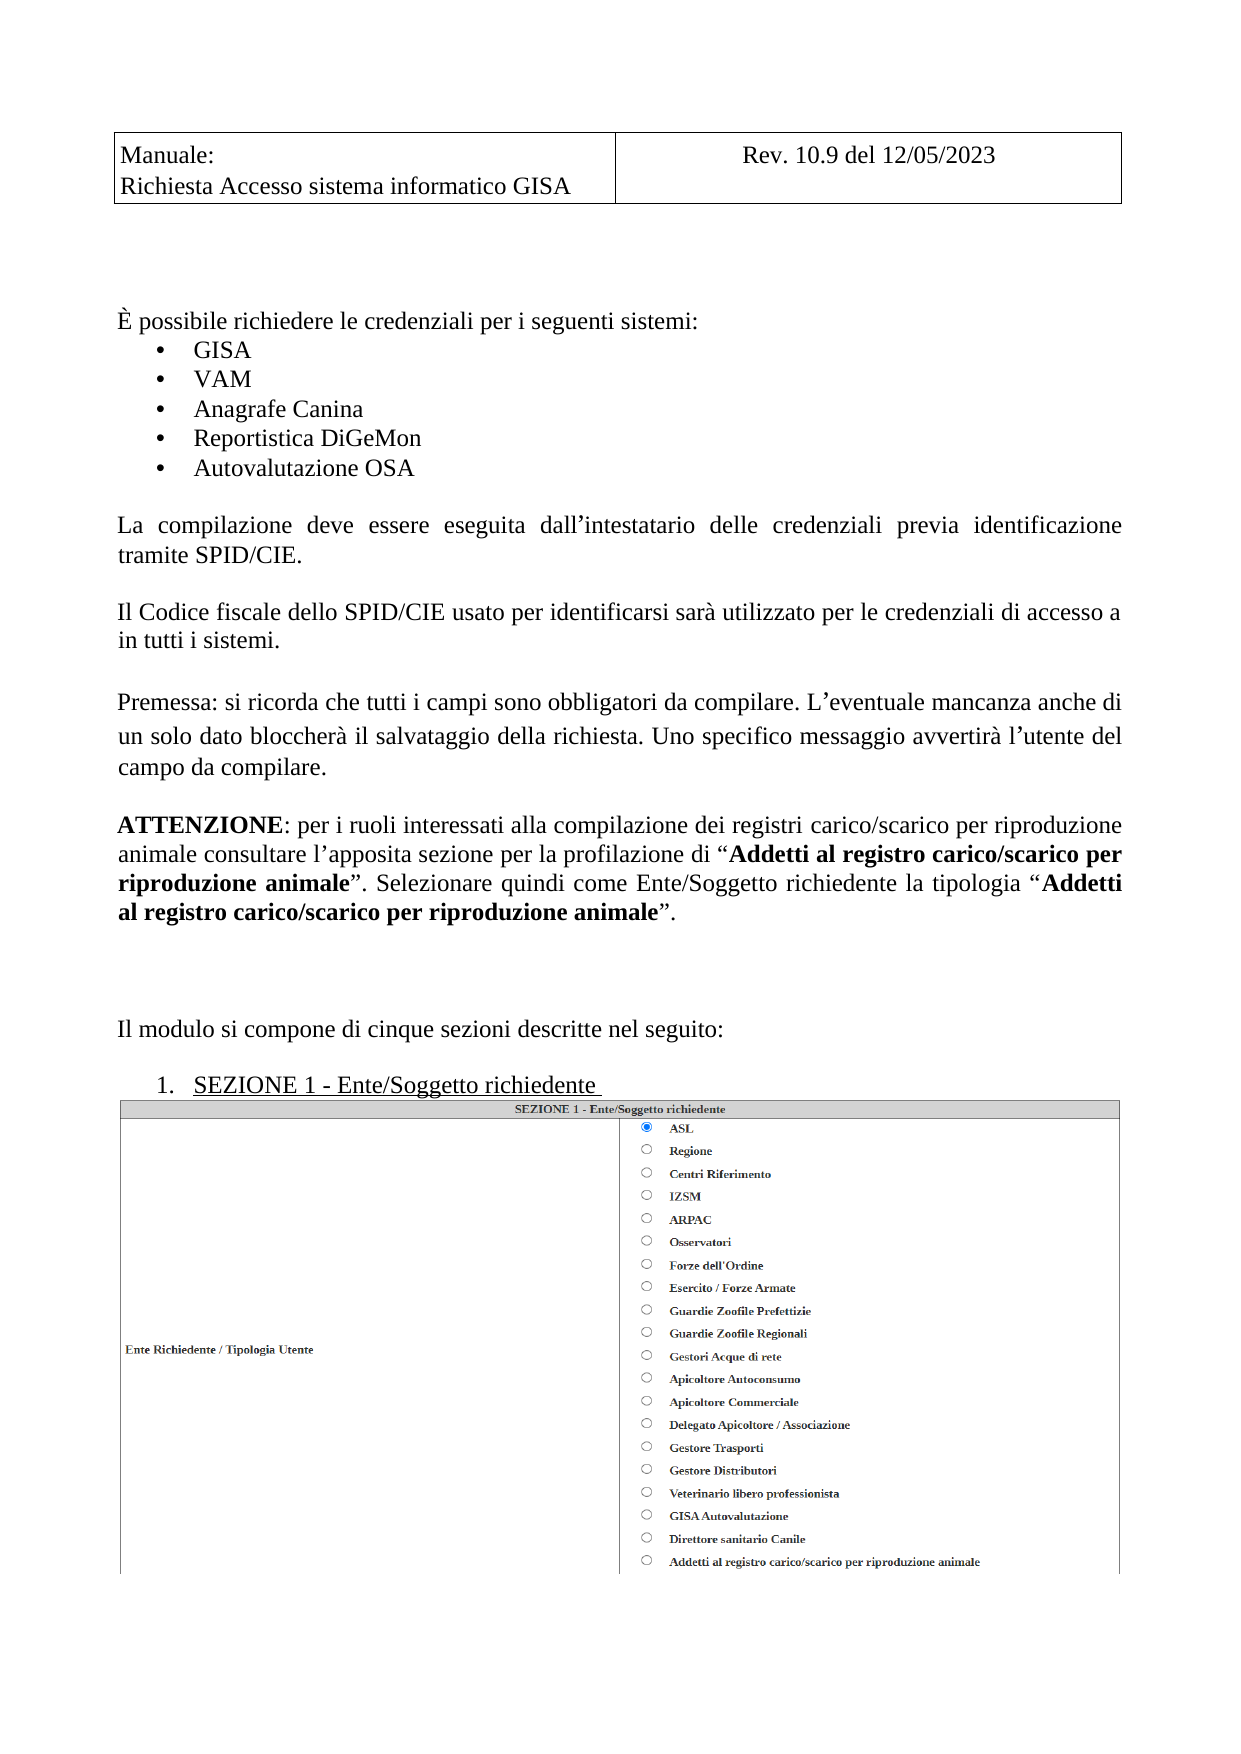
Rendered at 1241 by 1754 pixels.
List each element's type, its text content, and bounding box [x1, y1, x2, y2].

list Anagrafe Canina [156, 394, 1122, 423]
list GISA [156, 335, 1122, 364]
text La compilazione deve essere eseguita dall’intestatario delle credenziali previa identificazione tramite SPID/CIE. [117, 506, 1122, 569]
text Il modulo si compone di cinque sezioni descritte nel seguito: [117, 1014, 1122, 1042]
list Reportistica DiGeMon [156, 423, 1122, 452]
text ATTENZIONE: per i ruoli interessati alla compilazione dei registri carico/scarico per riproduzione animale consultare l’apposita sezione per la profilazione di “Addetti al registro carico/scarico per riproduzione animale”. Selezionare quindi come Ente/Soggetto richiedente la tipologia “Addetti al registro carico/scarico per riproduzione animale”. [117, 810, 1122, 925]
picture [118, 1099, 1122, 1574]
list VAM [156, 364, 1122, 393]
text Premessa: si ricorda che tutti i campi sono obbligatori da compilare. L’eventuale mancanza anche di un solo dato bloccherà il salvataggio della richiesta. Uno specifico messaggio avvertirà l’utente del campo da compilare. [117, 684, 1122, 781]
text Il Codice fiscale dello SPID/CIE usato per identificarsi sarà utilizzato per le credenziali di accesso a in tutti i sistemi. [117, 597, 1122, 654]
subtitle SEZIONE 1 - Ente/Soggetto richiedente [156, 1070, 1122, 1099]
list Autovalutazione OSA [156, 452, 1122, 481]
text È possibile richiedere le credenziali per i seguenti sistemi: [117, 306, 1122, 334]
